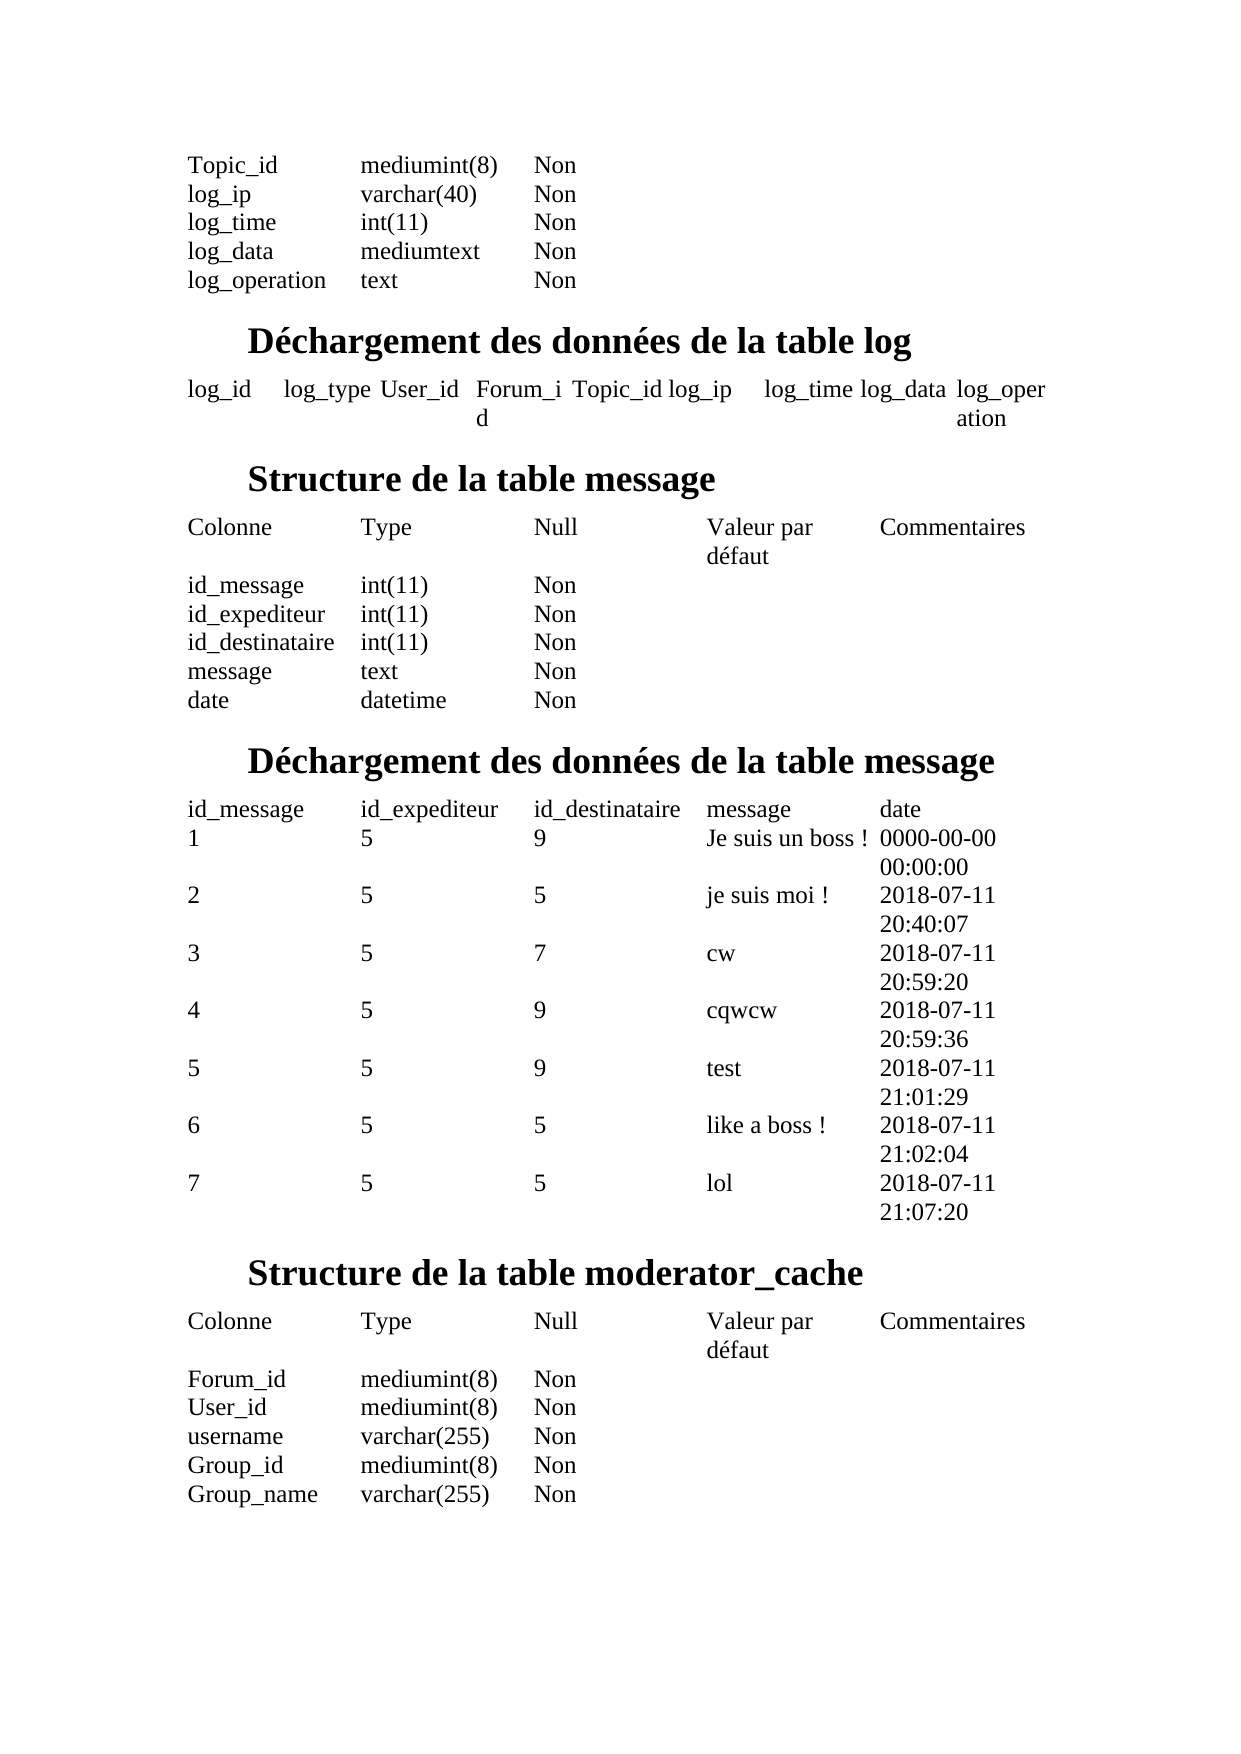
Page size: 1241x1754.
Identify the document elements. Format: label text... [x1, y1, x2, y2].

table_header log_time [764, 374, 860, 432]
table_cell Non [534, 208, 706, 236]
table_cell 2018-07-11 21:02:04 [880, 1111, 1053, 1168]
table_cell [880, 656, 1053, 685]
table_cell 5 [360, 996, 533, 1053]
table_header Null [534, 513, 706, 570]
table_cell varchar(40) [360, 179, 533, 207]
table_header id_message [188, 794, 360, 823]
subtitle Structure de la table message [187, 457, 1053, 500]
table_cell 2018-07-11 20:40:07 [880, 881, 1053, 938]
table_cell mediumint(8) [360, 150, 533, 179]
table_cell 5 [188, 1053, 360, 1111]
table_header Topic_id [572, 374, 668, 432]
table_header log_data [860, 374, 956, 432]
table_cell 5 [534, 1168, 706, 1226]
table_cell message [188, 656, 360, 685]
table_cell varchar(255) [360, 1421, 533, 1450]
table_cell lol [706, 1168, 879, 1226]
subtitle Déchargement des données de la table message [187, 739, 1053, 782]
table_cell cw [706, 938, 879, 996]
table_cell int(11) [360, 570, 533, 599]
table_cell 5 [360, 1053, 533, 1111]
table_cell 2018-07-11 21:07:20 [880, 1168, 1053, 1226]
table_header Colonne [188, 513, 360, 570]
table_cell 0000-00-00 00:00:00 [880, 823, 1053, 881]
table_cell [880, 265, 1053, 294]
table_cell Non [534, 1450, 706, 1479]
table_cell Non [534, 150, 706, 179]
table_cell id_message [188, 570, 360, 599]
table_cell mediumtext [360, 236, 533, 265]
table_cell mediumint(8) [360, 1450, 533, 1479]
table_cell username [188, 1421, 360, 1450]
table_header Type [360, 513, 533, 570]
table_header Type [360, 1306, 533, 1364]
table_cell datetime [360, 685, 533, 714]
table_cell [880, 179, 1053, 207]
table_cell int(11) [360, 208, 533, 236]
table_cell 1 [188, 823, 360, 881]
table_cell log_data [188, 236, 360, 265]
table_cell mediumint(8) [360, 1364, 533, 1392]
table_cell 2018-07-11 21:01:29 [880, 1053, 1053, 1111]
table_cell [706, 1364, 879, 1392]
table_cell test [706, 1053, 879, 1111]
table_cell 7 [534, 938, 706, 996]
table_cell 9 [534, 996, 706, 1053]
table_cell [880, 685, 1053, 714]
table_cell log_ip [188, 179, 360, 207]
table_cell [706, 265, 879, 294]
table_header Valeur par défaut [706, 513, 879, 570]
table_header Forum_id [476, 374, 572, 432]
table_cell int(11) [360, 628, 533, 656]
table_cell 2018-07-11 20:59:36 [880, 996, 1053, 1053]
table_cell Group_name [188, 1479, 360, 1507]
table_cell Non [534, 1364, 706, 1392]
table_cell [880, 1421, 1053, 1450]
table_cell Je suis un boss ! [706, 823, 879, 881]
table_cell [706, 179, 879, 207]
table_cell [880, 628, 1053, 656]
table_cell [706, 685, 879, 714]
table_cell [880, 570, 1053, 599]
table_cell 4 [188, 996, 360, 1053]
table_header log_ip [668, 374, 764, 432]
table_cell 5 [360, 823, 533, 881]
table_cell 9 [534, 823, 706, 881]
table_cell 7 [188, 1168, 360, 1226]
table_header Colonne [188, 1306, 360, 1364]
table_cell [880, 236, 1053, 265]
table_cell 6 [188, 1111, 360, 1168]
table_cell Non [534, 599, 706, 627]
table_header message [706, 794, 879, 823]
table_cell Forum_id [188, 1364, 360, 1392]
table_cell 5 [360, 938, 533, 996]
table_header Valeur par défaut [706, 1306, 879, 1364]
table_cell text [360, 656, 533, 685]
table_cell log_time [188, 208, 360, 236]
table_header Commentaires [880, 1306, 1053, 1364]
table_cell Non [534, 570, 706, 599]
table_cell int(11) [360, 599, 533, 627]
table_cell 5 [360, 1111, 533, 1168]
table_cell Group_id [188, 1450, 360, 1479]
table_cell Non [534, 265, 706, 294]
table_cell Non [534, 628, 706, 656]
table_cell Non [534, 1393, 706, 1421]
table_cell 5 [360, 1168, 533, 1226]
subtitle Structure de la table moderator_cache [187, 1251, 1053, 1294]
table_cell User_id [188, 1393, 360, 1421]
table_cell Non [534, 1421, 706, 1450]
table_cell Non [534, 656, 706, 685]
table_cell 9 [534, 1053, 706, 1111]
table_cell date [188, 685, 360, 714]
table_cell 5 [534, 1111, 706, 1168]
table_cell 5 [534, 881, 706, 938]
table_header Null [534, 1306, 706, 1364]
table_cell je suis moi ! [706, 881, 879, 938]
table_cell [706, 1421, 879, 1450]
table_cell Topic_id [188, 150, 360, 179]
table_cell [706, 1479, 879, 1507]
table_cell [706, 599, 879, 627]
table_cell text [360, 265, 533, 294]
table_cell mediumint(8) [360, 1393, 533, 1421]
table_cell like a boss ! [706, 1111, 879, 1168]
table_cell [706, 570, 879, 599]
table_cell 2 [188, 881, 360, 938]
table_header log_type [284, 374, 380, 432]
table_header id_destinataire [534, 794, 706, 823]
table_cell [880, 1450, 1053, 1479]
table_cell varchar(255) [360, 1479, 533, 1507]
table_cell [880, 1393, 1053, 1421]
table_cell [706, 628, 879, 656]
table_cell 2018-07-11 20:59:20 [880, 938, 1053, 996]
table_cell [706, 656, 879, 685]
table_cell 3 [188, 938, 360, 996]
table_cell [880, 208, 1053, 236]
table_cell [880, 599, 1053, 627]
table_cell log_operation [188, 265, 360, 294]
table_header log_operation [956, 374, 1053, 432]
table_cell id_destinataire [188, 628, 360, 656]
table_cell Non [534, 236, 706, 265]
table_cell [880, 150, 1053, 179]
table_cell [880, 1364, 1053, 1392]
table_cell [706, 1393, 879, 1421]
table_header Commentaires [880, 513, 1053, 570]
table_cell [706, 1450, 879, 1479]
table_cell Non [534, 179, 706, 207]
table_cell cqwcw [706, 996, 879, 1053]
subtitle Déchargement des données de la table log [187, 319, 1053, 362]
table_header User_id [380, 374, 476, 432]
table_cell [706, 236, 879, 265]
table_header date [880, 794, 1053, 823]
table_cell id_expediteur [188, 599, 360, 627]
table_cell [706, 208, 879, 236]
table_cell Non [534, 685, 706, 714]
table_cell 5 [360, 881, 533, 938]
table_header id_expediteur [360, 794, 533, 823]
table_cell [706, 150, 879, 179]
table_cell [880, 1479, 1053, 1507]
table_header log_id [188, 374, 283, 432]
table_cell Non [534, 1479, 706, 1507]
